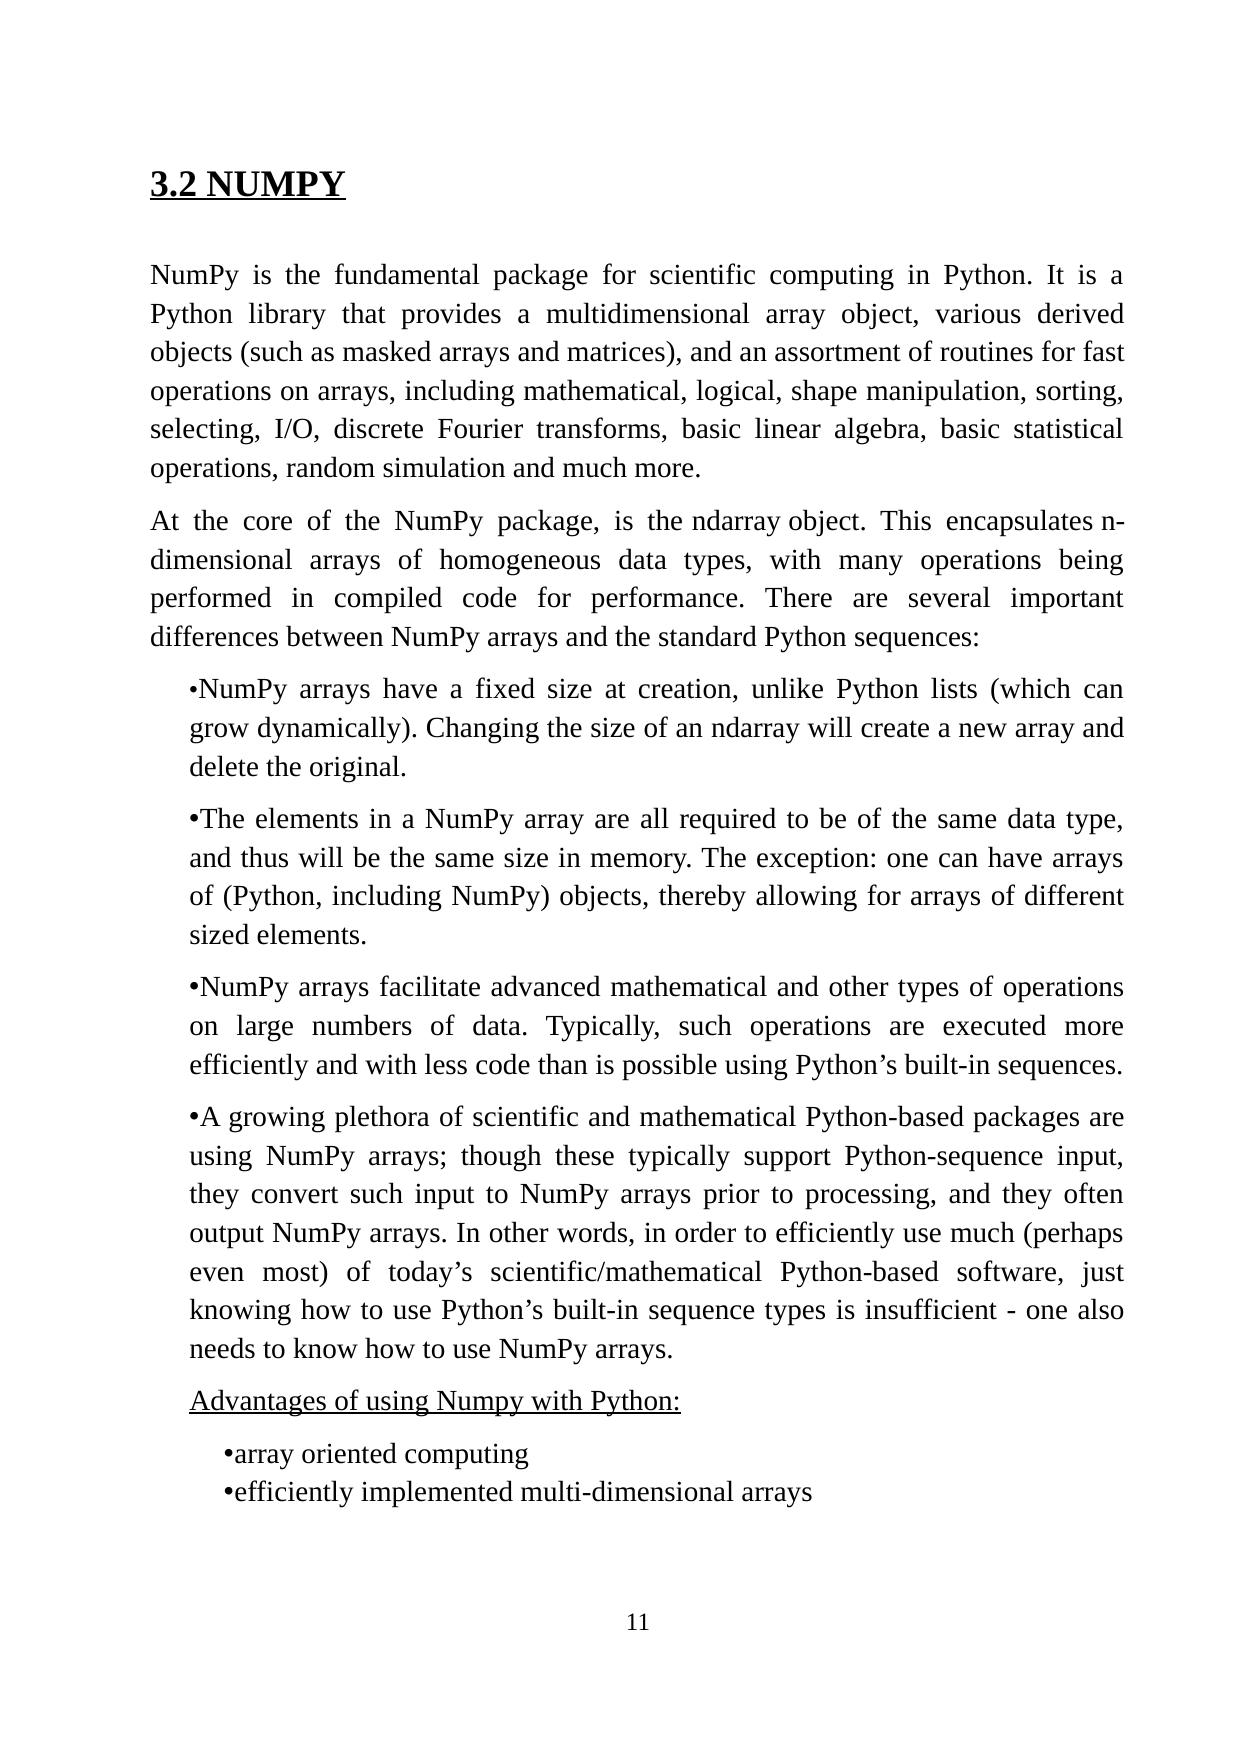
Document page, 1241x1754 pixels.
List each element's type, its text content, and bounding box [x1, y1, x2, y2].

list array oriented computing [150, 1436, 1125, 1469]
list The elements in a NumPy array are all required to be of the same data type, and thus will be the same size in memory. The exception: one can have arrays of (Python, including NumPy) objects, thereby allowing for arrays of different sized elements. [150, 801, 1125, 951]
text 3.2 NUMPY [150, 161, 1125, 204]
text At the core of the NumPy package, is the ndarray object. This encapsulates n-dimensional arrays of homogeneous data types, with many operations being performed in compiled code for performance. There are several important differences between NumPy arrays and the standard Python sequences: [150, 503, 1125, 652]
list NumPy arrays have a fixed size at creation, unlike Python lists (which can grow dynamically). Changing the size of an ndarray will create a new array and delete the original. [150, 672, 1125, 782]
list efficiently implemented multi-dimensional arrays [150, 1474, 1125, 1508]
list NumPy arrays facilitate advanced mathematical and other types of operations on large numbers of data. Typically, such operations are executed more efficiently and with less code than is possible using Python’s built-in sequences. [150, 969, 1125, 1080]
list Advantages of using Numpy with Python: [150, 1383, 1125, 1417]
list A growing plethora of scientific and mathematical Python-based packages are using NumPy arrays; though these typically support Python-sequence input, they convert such input to NumPy arrays prior to processing, and they often output NumPy arrays. In other words, in order to efficiently use much (perhaps even most) of today’s scientific/mathematical Python-based software, just knowing how to use Python’s built-in sequence types is insufficient - one also needs to know how to use NumPy arrays. [150, 1099, 1125, 1364]
text NumPy is the fundamental package for scientific computing in Python. It is a Python library that provides a multidimensional array object, various derived objects (such as masked arrays and matrices), and an assortment of routines for fast operations on arrays, including mathematical, logical, shape manipulation, sorting, selecting, I/O, discrete Fourier transforms, basic linear algebra, basic statistical operations, random simulation and much more. [150, 257, 1125, 484]
